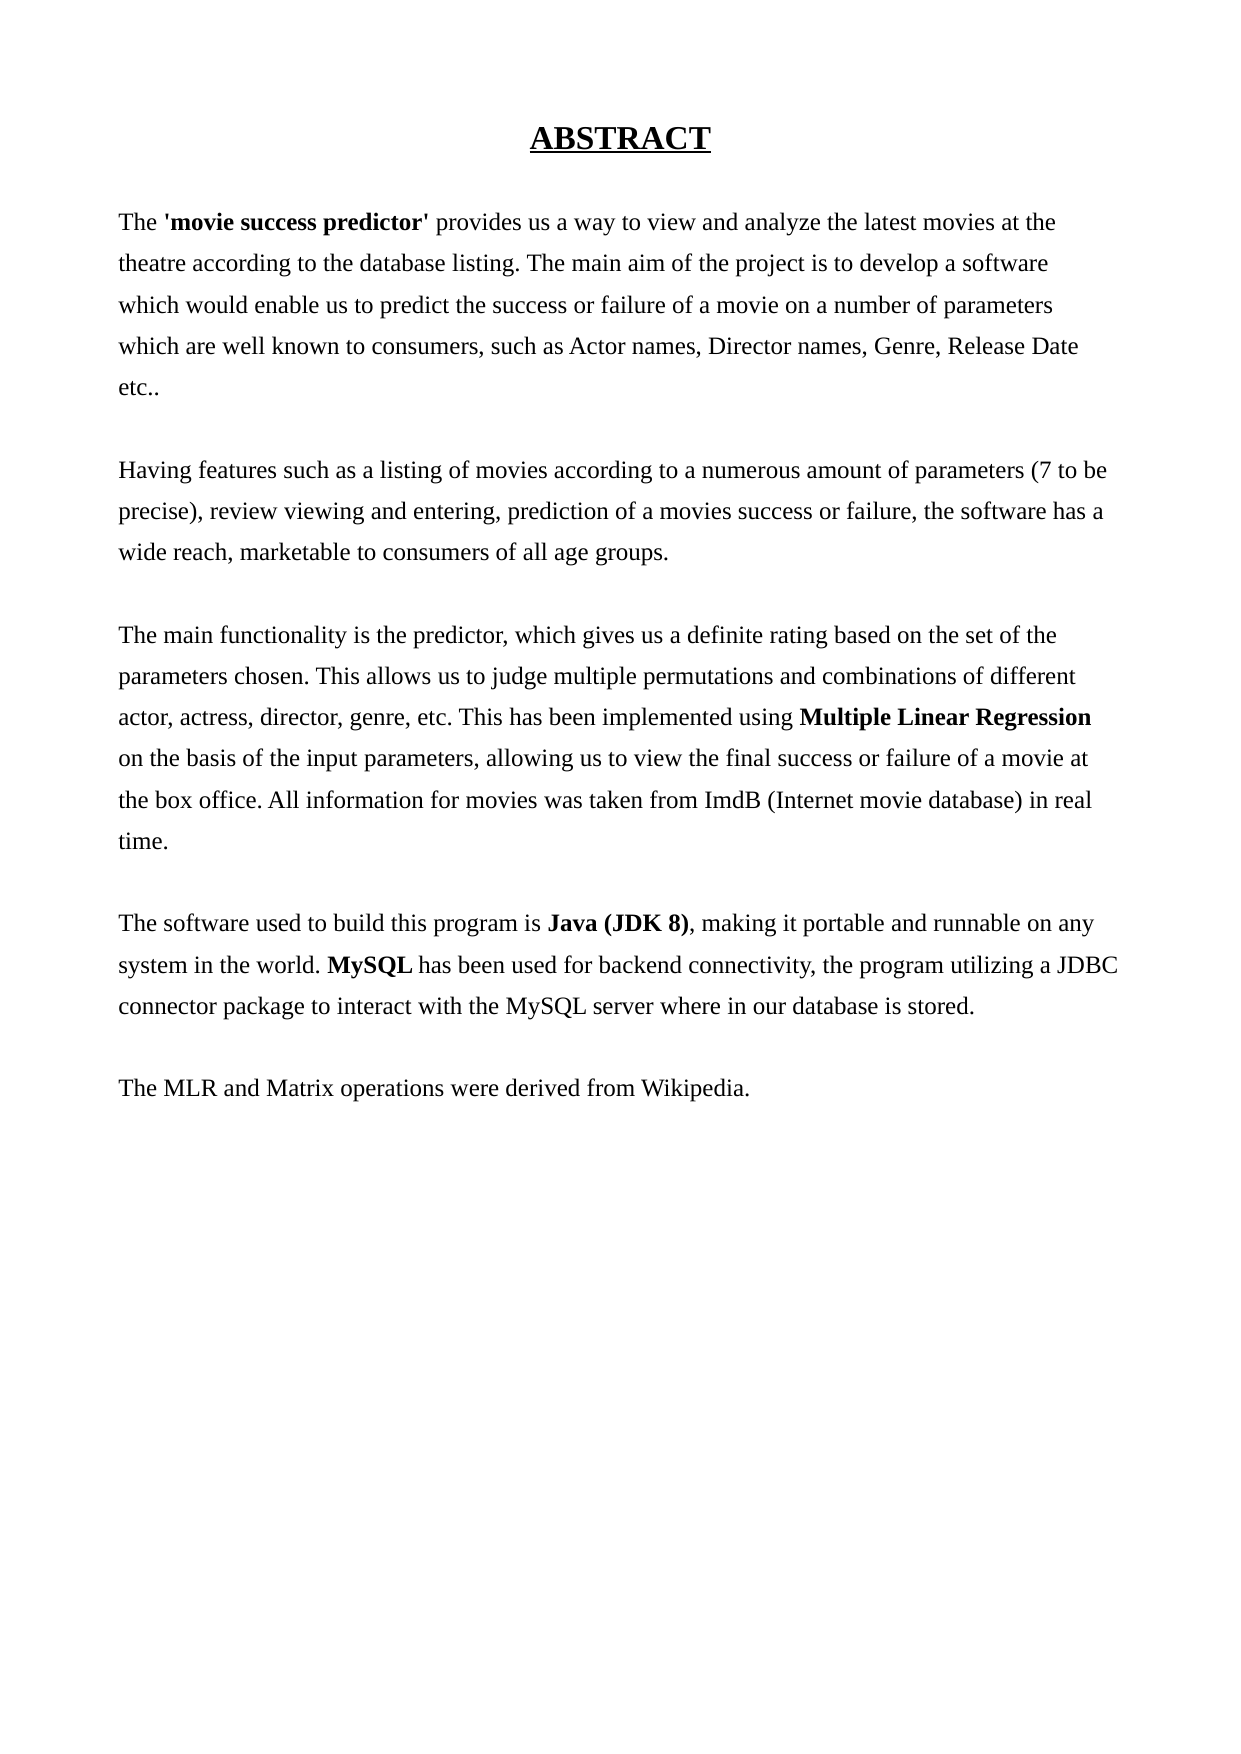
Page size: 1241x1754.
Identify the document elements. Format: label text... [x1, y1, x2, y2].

text parameters chosen. This allows us to judge multiple permutations and combinations of different [118, 661, 1122, 690]
text system in the world. MySQL has been used for backend connectivity, the program utilizing a JDBC [118, 950, 1122, 978]
text wide reach, marketable to consumers of all age groups. [118, 537, 1122, 566]
text time. [118, 826, 1122, 855]
text on the basis of the input parameters, allowing us to view the final success or failure of a movie at [118, 743, 1122, 772]
text The MLR and Matrix operations were derived from Wikipedia. [118, 1073, 1122, 1102]
text The main functionality is the predictor, which gives us a definite rating based on the set of the [118, 620, 1122, 648]
text theatre according to the database listing. The main aim of the project is to develop a software [118, 248, 1122, 277]
text The 'movie success predictor' provides us a way to view and analyze the latest movies at the [118, 207, 1122, 236]
text connector package to interact with the MySQL server where in our database is stored. [118, 991, 1122, 1020]
text etc.. [118, 372, 1122, 401]
text Having features such as a listing of movies according to a numerous amount of parameters (7 to be [118, 455, 1122, 483]
text which are well known to consumers, such as Actor names, Director names, Genre, Release Date [118, 331, 1122, 360]
text precise), review viewing and entering, prediction of a movies success or failure, the software has a [118, 496, 1122, 525]
text ABSTRACT [118, 118, 1122, 156]
text actor, actress, director, genre, etc. This has been implemented using Multiple Linear Regression [118, 702, 1122, 731]
text the box office. All information for movies was taken from ImdB (Internet movie database) in real [118, 785, 1122, 813]
text The software used to build this program is Java (JDK 8), making it portable and runnable on any [118, 908, 1122, 937]
text which would enable us to predict the success or failure of a movie on a number of parameters [118, 290, 1122, 318]
